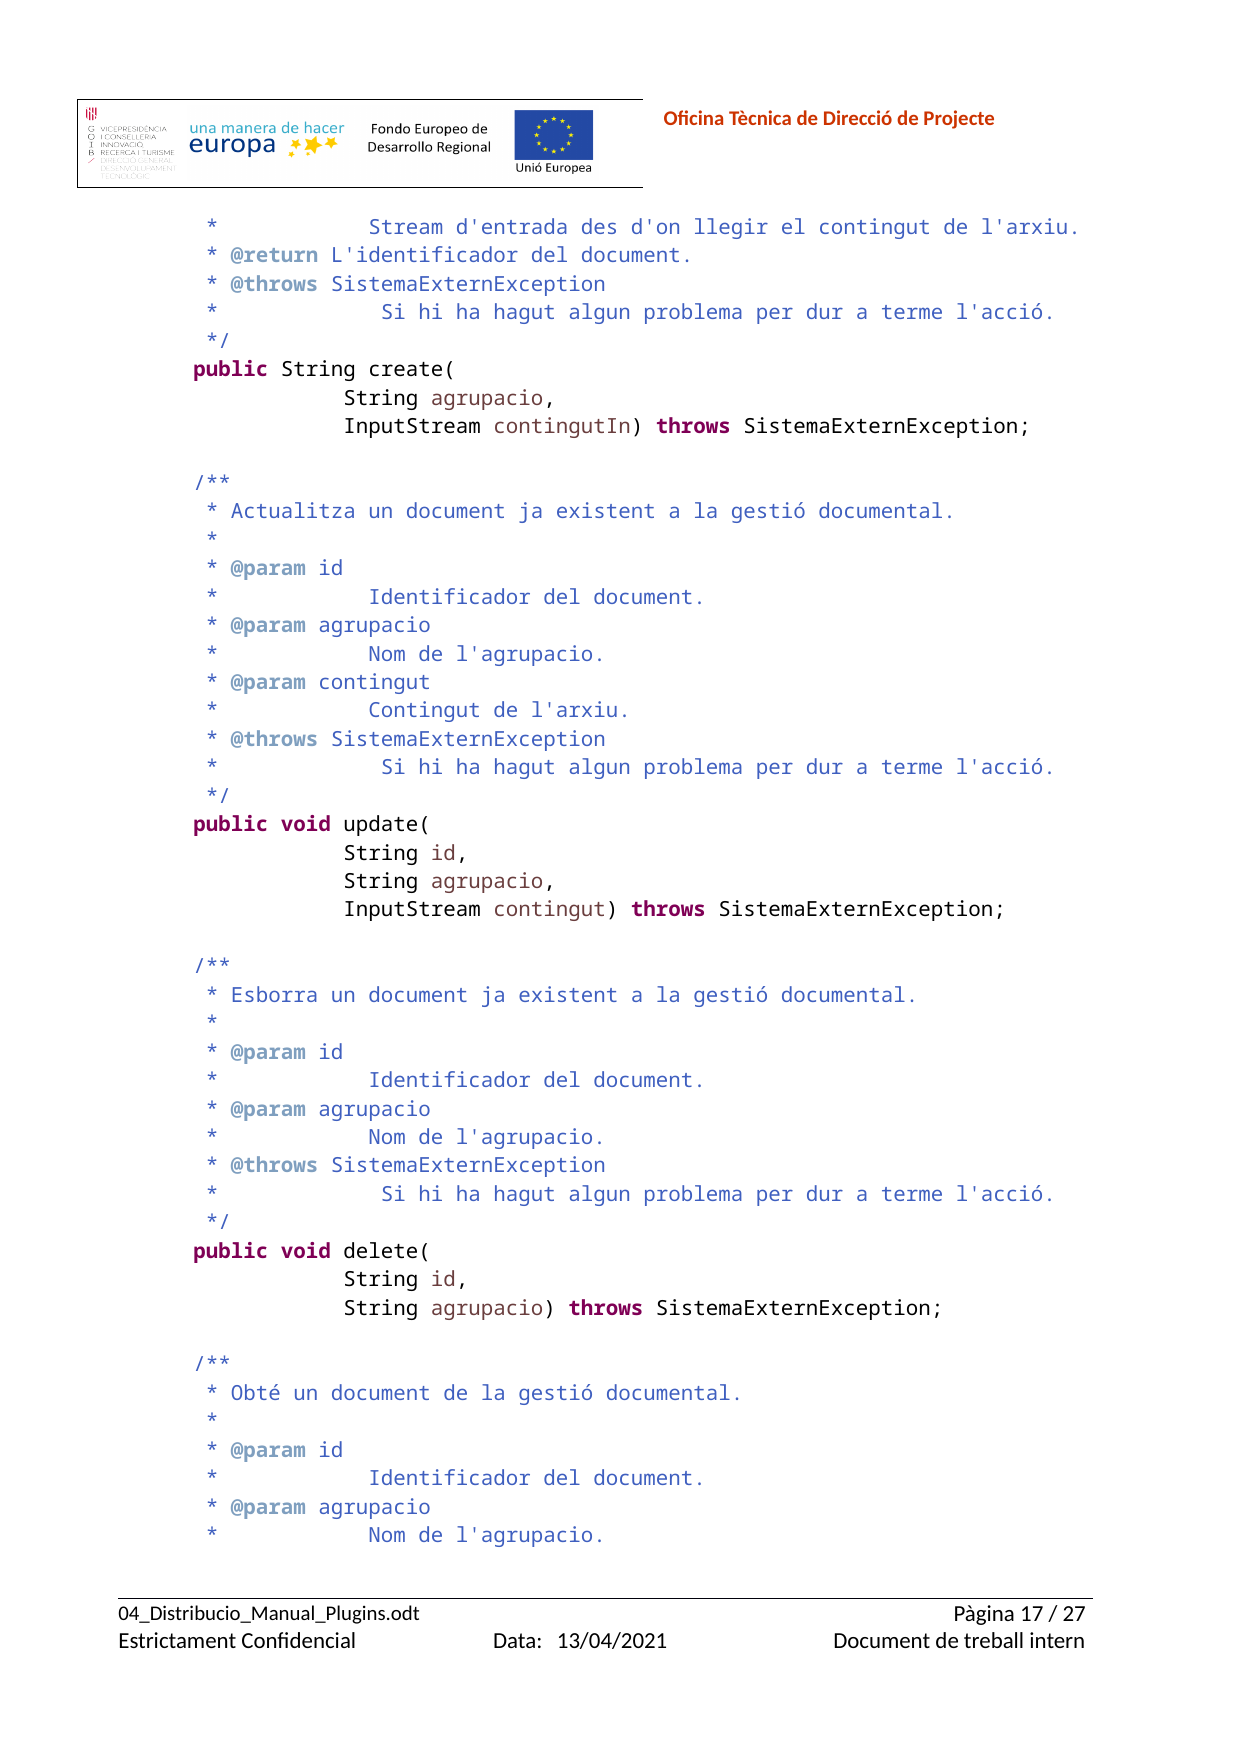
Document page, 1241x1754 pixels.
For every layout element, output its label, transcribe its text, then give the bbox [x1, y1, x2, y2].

text * Identificador del document. [118, 582, 1122, 610]
text * @param agrupacio [118, 1492, 1122, 1520]
text * @param id [118, 1037, 1122, 1065]
text * Identificador del document. [118, 1065, 1122, 1094]
text * Stream d'entrada des d'on llegir el contingut de l'arxiu. [118, 212, 1122, 241]
text * Nom de l'agrupacio. [118, 1122, 1122, 1151]
text String id, [118, 838, 1122, 866]
text * @return L'identificador del document. [118, 241, 1122, 269]
text * [118, 1008, 1122, 1037]
text */ [118, 326, 1122, 354]
text InputStream contingutIn) throws SistemaExternException; [118, 411, 1122, 439]
text * Nom de l'agrupacio. [118, 1520, 1122, 1549]
text * @param agrupacio [118, 1094, 1122, 1122]
text InputStream contingut) throws SistemaExternException; [118, 894, 1122, 923]
text * @param id [118, 1435, 1122, 1463]
text * @param id [118, 553, 1122, 582]
text * Identificador del document. [118, 1463, 1122, 1492]
text * @throws SistemaExternException [118, 1151, 1122, 1179]
text * Esborra un document ja existent a la gestió documental. [118, 980, 1122, 1008]
text */ [118, 781, 1122, 809]
picture [82, 105, 181, 181]
text String agrupacio, [118, 383, 1122, 411]
text * Nom de l'agrupacio. [118, 639, 1122, 667]
text * @param agrupacio [118, 610, 1122, 639]
text * Si hi ha hagut algun problema per dur a terme l'acció. [118, 1179, 1122, 1207]
text String agrupacio) throws SistemaExternException; [118, 1293, 1122, 1321]
text public void update( [118, 809, 1122, 838]
text * [118, 1406, 1122, 1435]
text * Actualitza un document ja existent a la gestió documental. [118, 496, 1122, 525]
text * @param contingut [118, 667, 1122, 696]
text public String create( [118, 354, 1122, 383]
picture [187, 105, 599, 181]
text public void delete( [118, 1236, 1122, 1264]
text * Si hi ha hagut algun problema per dur a terme l'acció. [118, 297, 1122, 326]
text /** [118, 1349, 1122, 1378]
text */ [118, 1207, 1122, 1236]
text /** [118, 468, 1122, 496]
text String agrupacio, [118, 866, 1122, 894]
text String id, [118, 1264, 1122, 1293]
text * Si hi ha hagut algun problema per dur a terme l'acció. [118, 752, 1122, 781]
text * [118, 525, 1122, 553]
text * @throws SistemaExternException [118, 269, 1122, 297]
text * @throws SistemaExternException [118, 724, 1122, 752]
text /** [118, 951, 1122, 980]
text * Obté un document de la gestió documental. [118, 1378, 1122, 1406]
text * Contingut de l'arxiu. [118, 696, 1122, 724]
